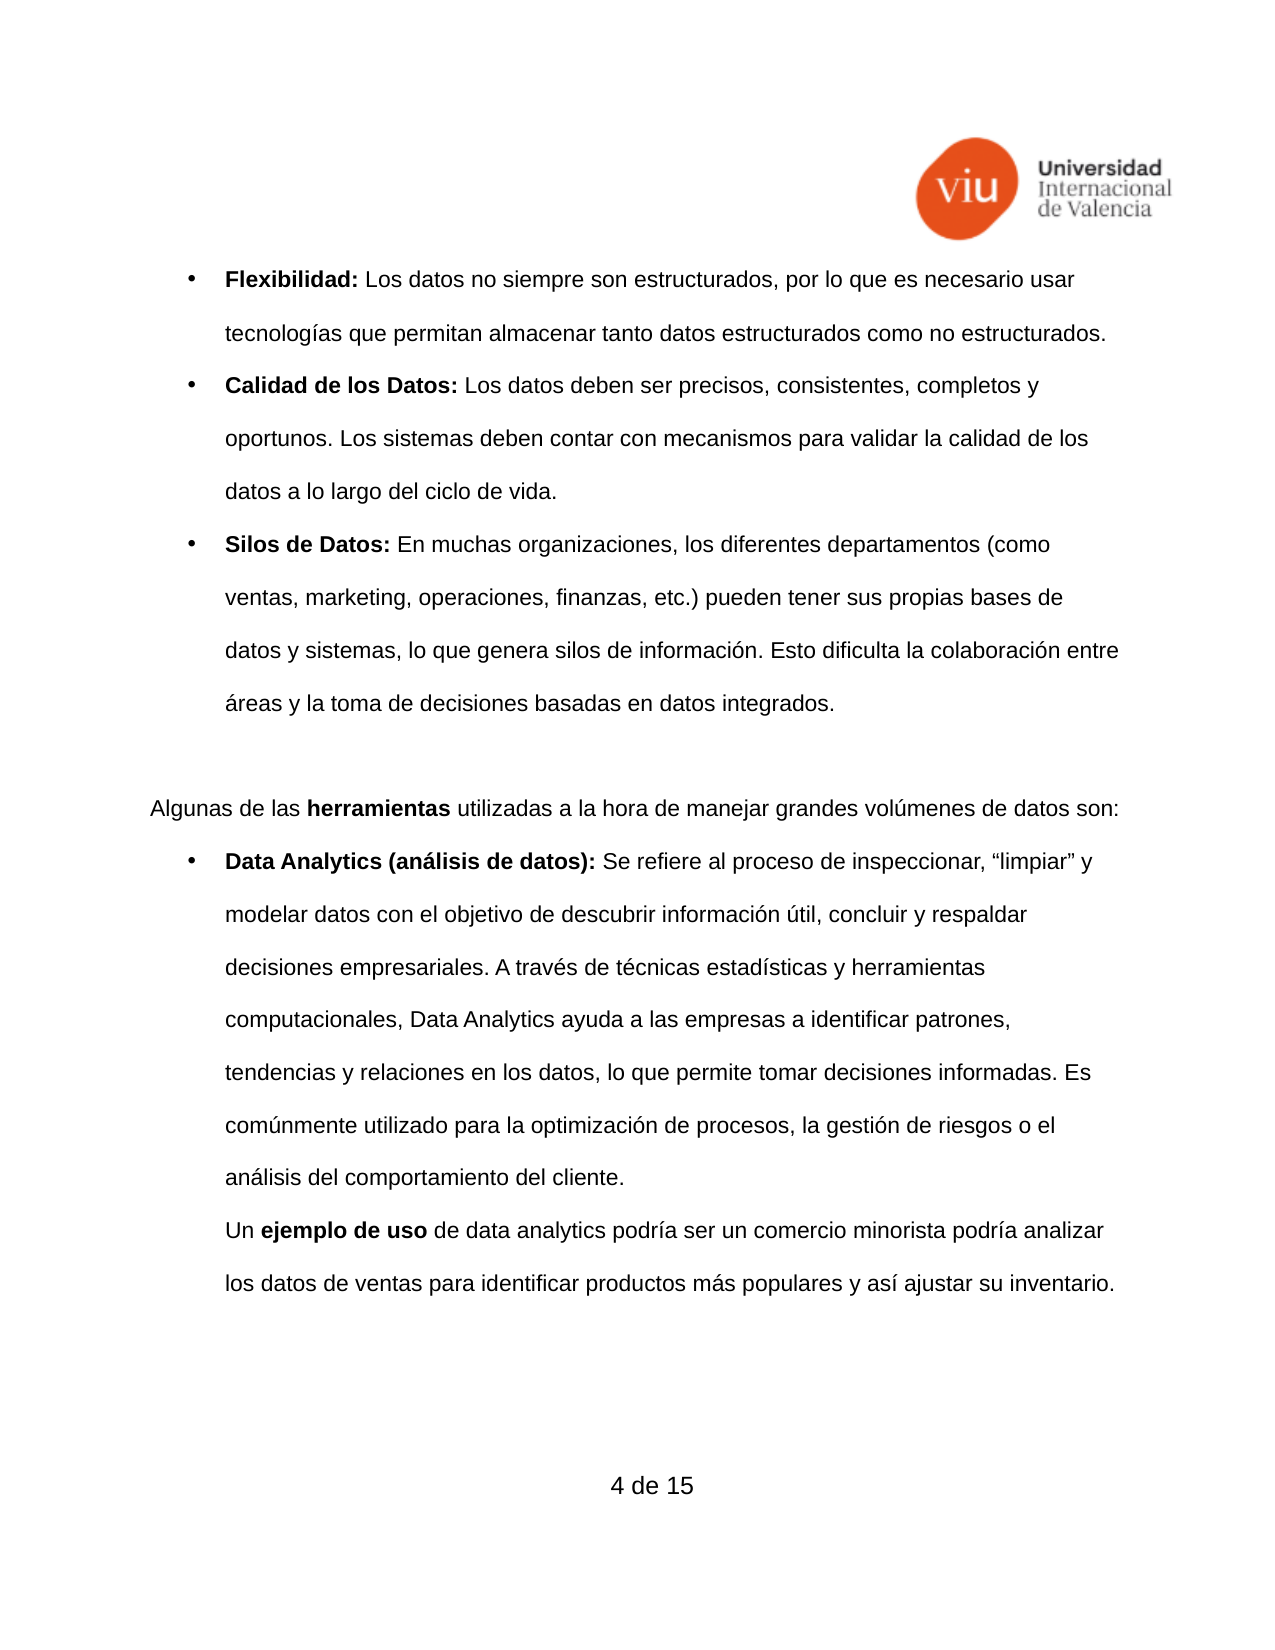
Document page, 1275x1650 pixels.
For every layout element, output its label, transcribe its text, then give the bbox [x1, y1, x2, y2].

list Flexibilidad: Los datos no siempre son estructurados, por lo que es necesario usar tecnologías que permitan almacenar tanto datos estructurados como no estructurados. [187, 266, 1125, 346]
list Silos de Datos: En muchas organizaciones, los diferentes departamentos (como ventas, marketing, operaciones, finanzas, etc.) pueden tener sus propias bases de datos y sistemas, lo que genera silos de información. Esto dificulta la colaboración entre áreas y la toma de decisiones basadas en datos integrados. [187, 531, 1125, 716]
picture [913, 134, 1175, 245]
text Algunas de las herramientas utilizadas a la hora de manejar grandes volúmenes de datos son: [150, 795, 1125, 821]
list Data Analytics (análisis de datos): Se refiere al proceso de inspeccionar, “limpiar” y modelar datos con el objetivo de descubrir información útil, concluir y respaldar decisiones empresariales. A través de técnicas estadísticas y herramientas computacionales, Data Analytics ayuda a las empresas a identificar patrones, tendencias y relaciones en los datos, lo que permite tomar decisiones informadas. Es comúnmente utilizado para la optimización de procesos, la gestión de riesgos o el análisis del comportamiento del cliente. Un ejemplo de uso de data analytics podría ser un comercio minorista podría analizar los datos de ventas para identificar productos más populares y así ajustar su inventario. [187, 848, 1125, 1296]
list Calidad de los Datos: Los datos deben ser precisos, consistentes, completos y oportunos. Los sistemas deben contar con mecanismos para validar la calidad de los datos a lo largo del ciclo de vida. [187, 372, 1125, 504]
